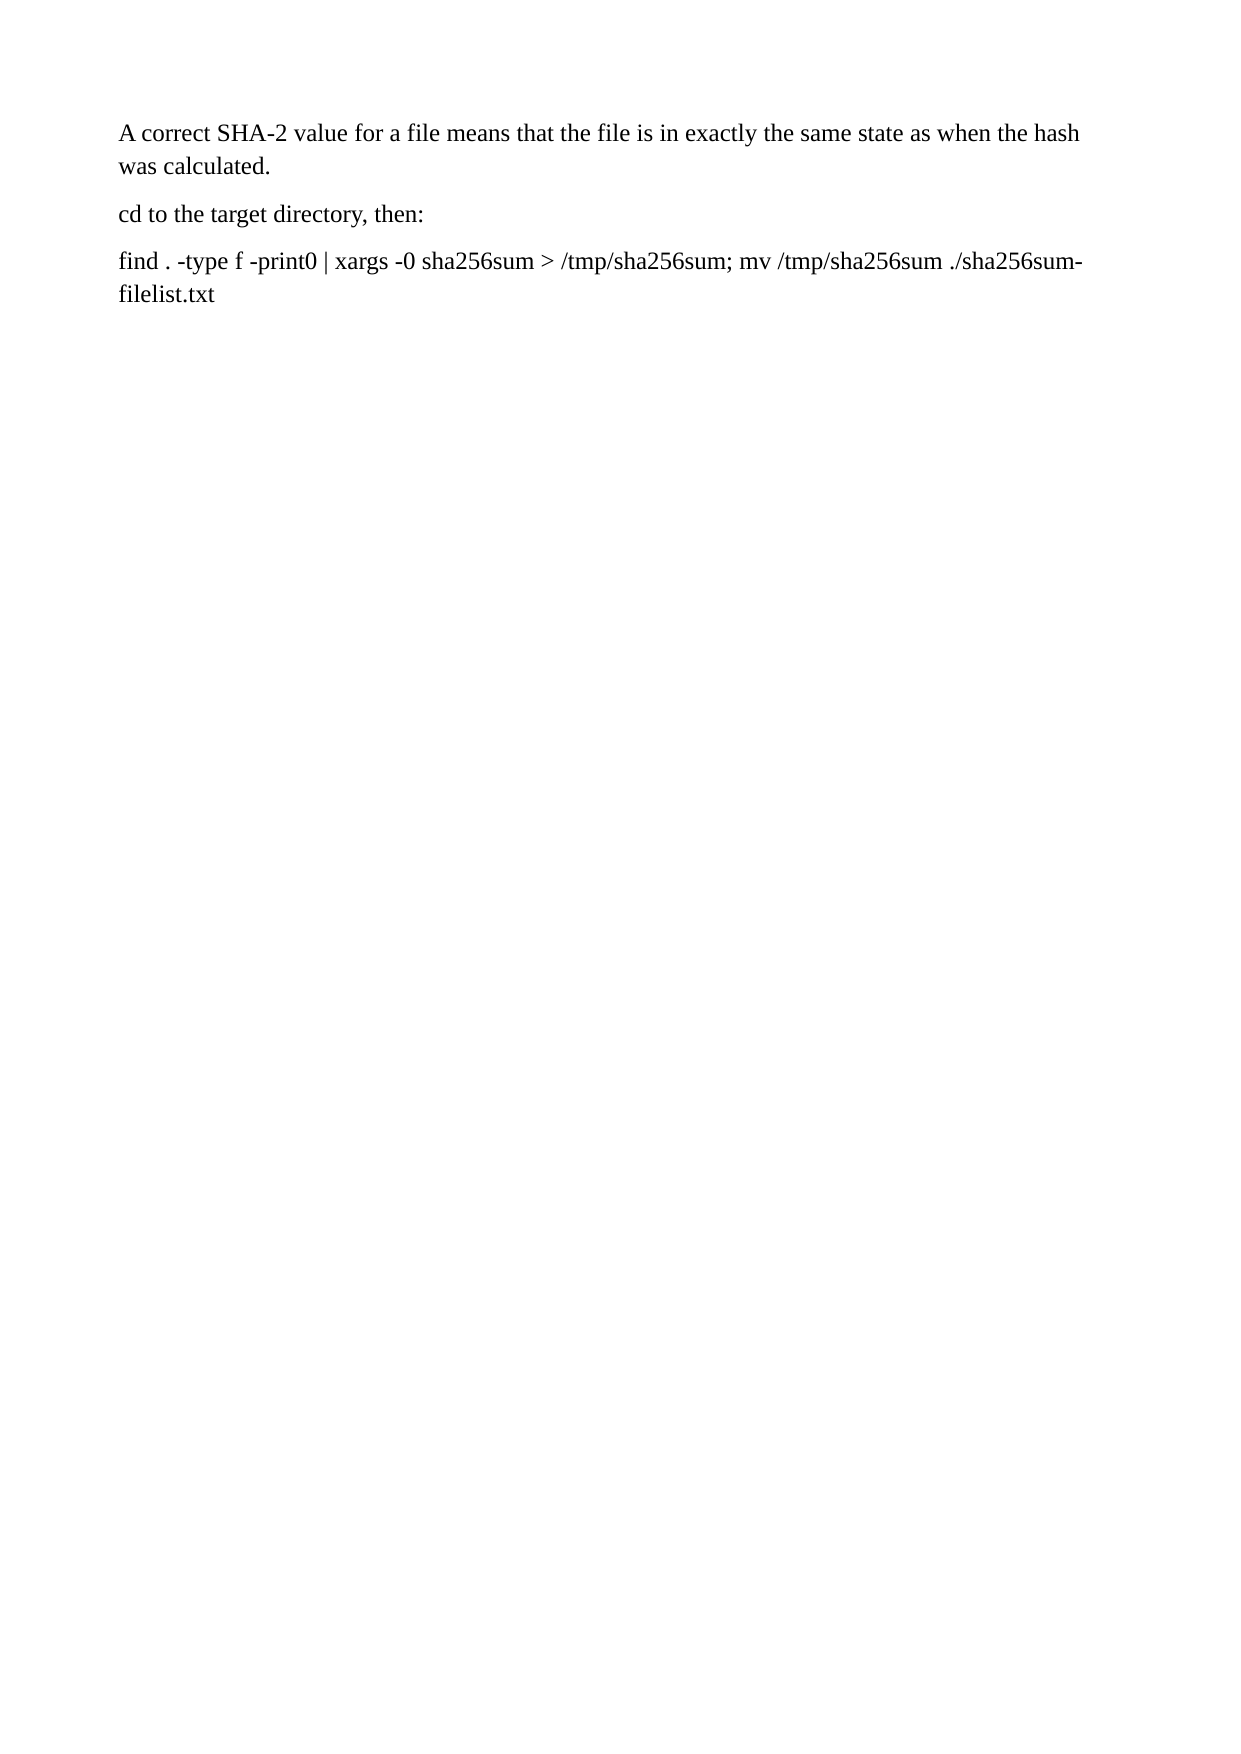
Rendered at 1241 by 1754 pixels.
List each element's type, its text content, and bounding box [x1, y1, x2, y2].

text A correct SHA-2 value for a file means that the file is in exactly the same state as when the hash was calculated. [118, 118, 1122, 180]
text cd to the target directory, then: [118, 199, 1122, 227]
text find . -type f -print0 | xargs -0 sha256sum > /tmp/sha256sum; mv /tmp/sha256sum ./sha256sum-filelist.txt [118, 246, 1122, 308]
